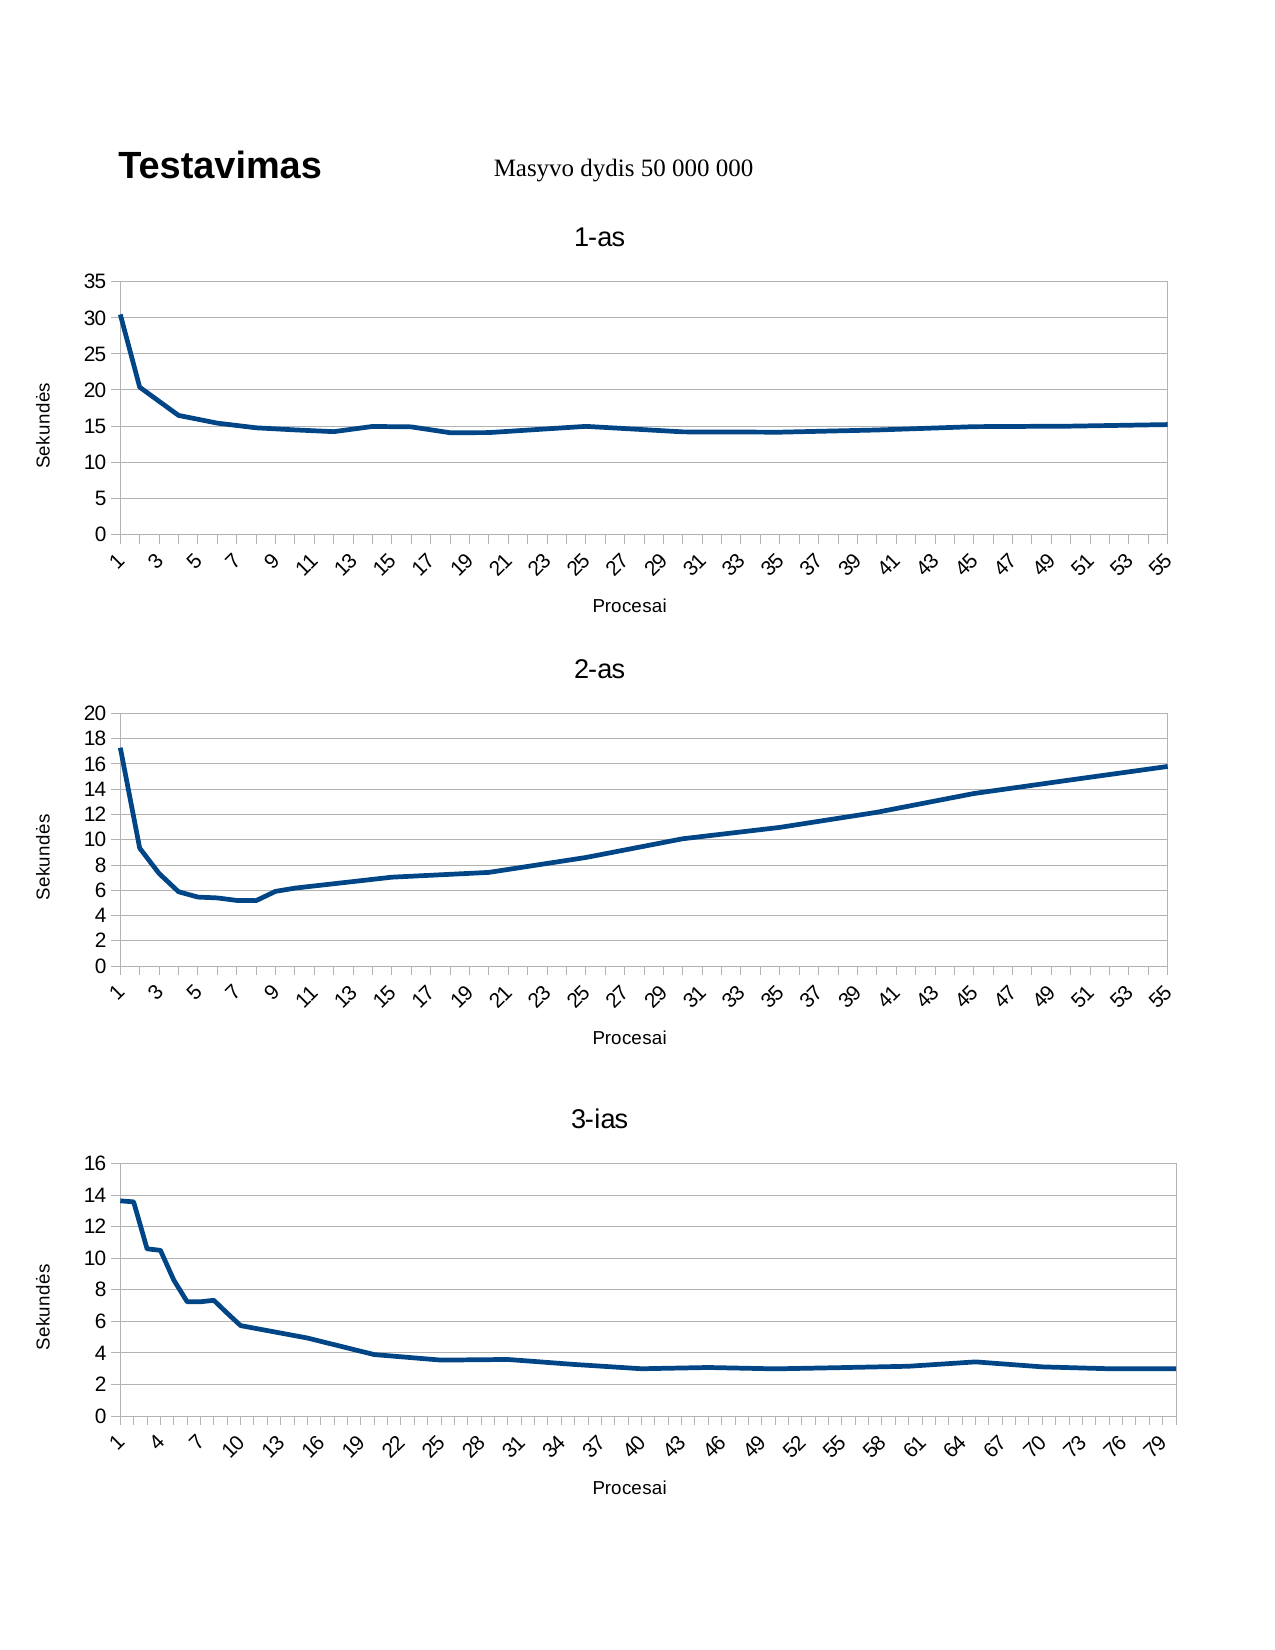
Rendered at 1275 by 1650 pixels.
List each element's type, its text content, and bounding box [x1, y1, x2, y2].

subtitle Testavimas [118, 143, 1157, 187]
